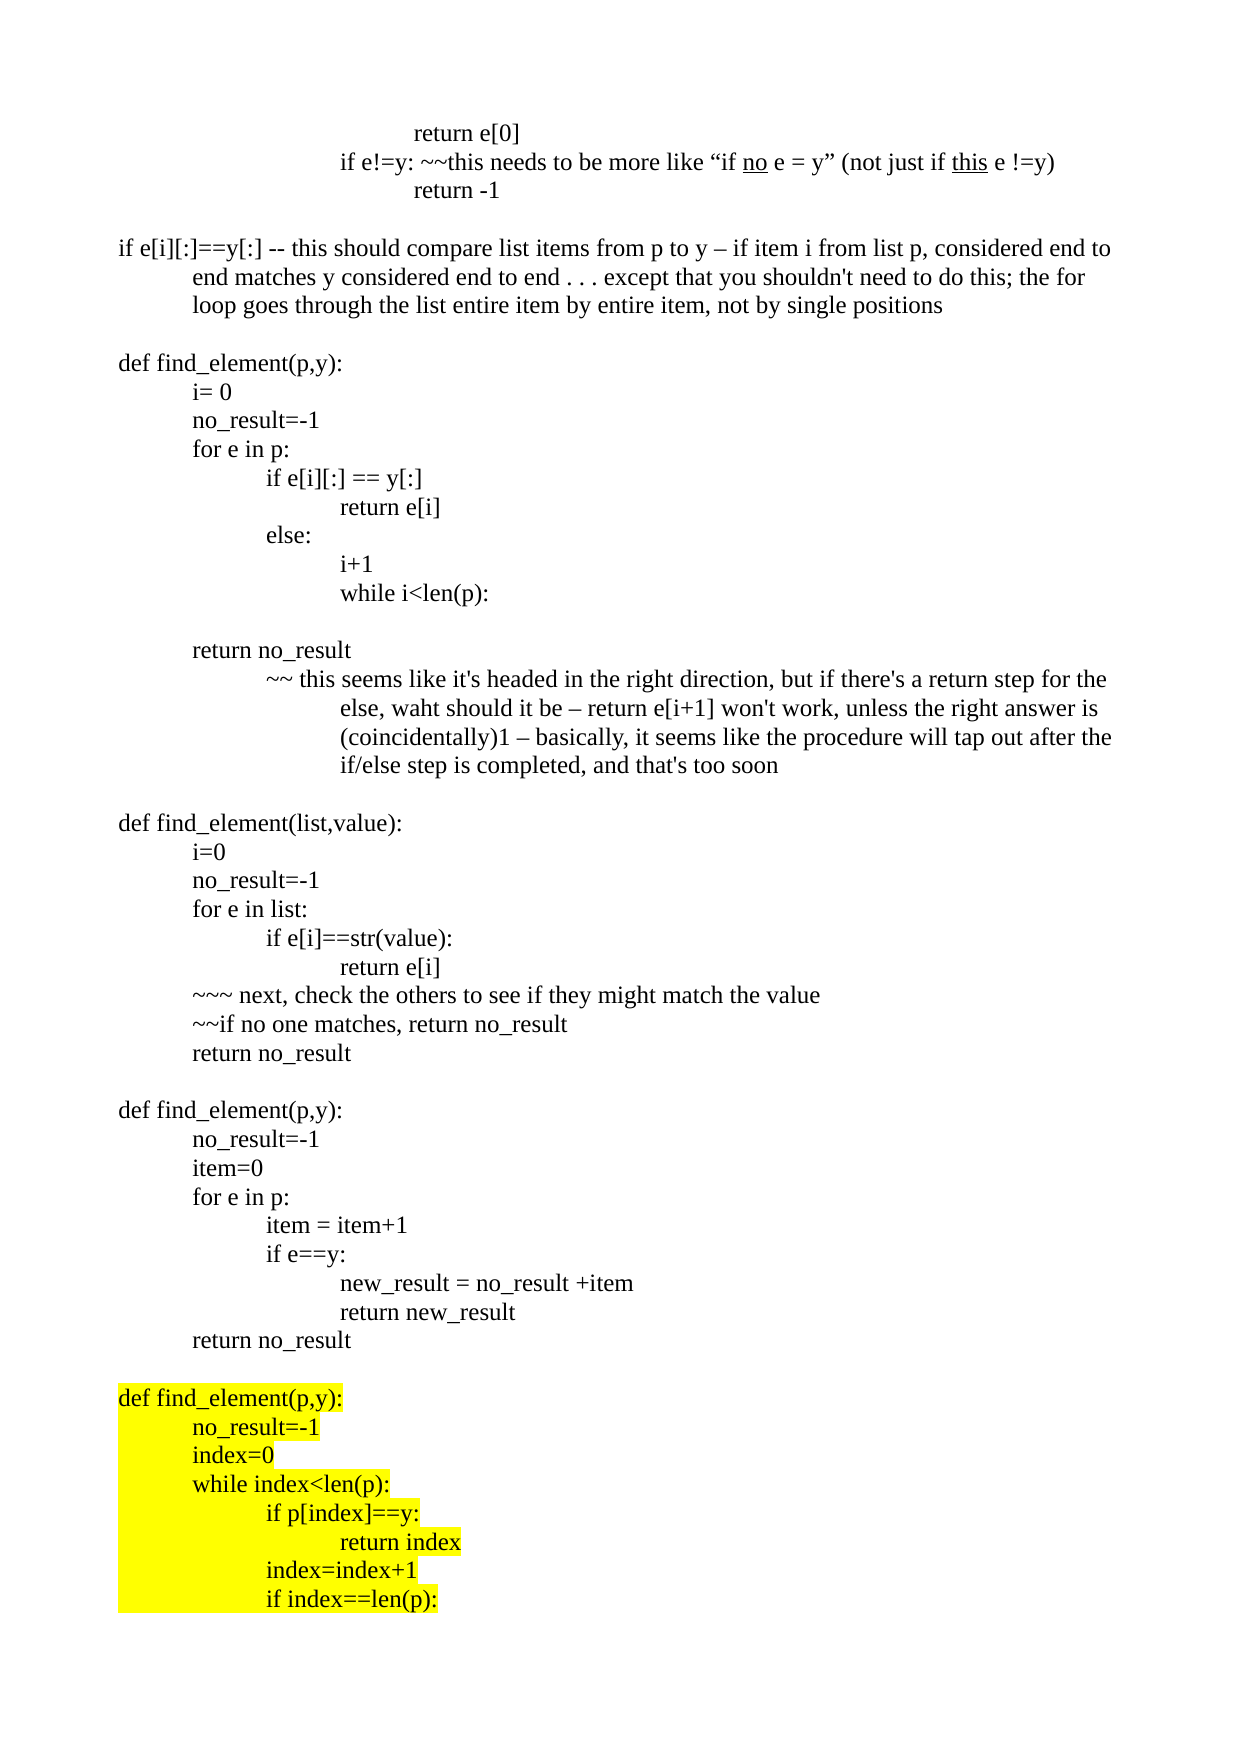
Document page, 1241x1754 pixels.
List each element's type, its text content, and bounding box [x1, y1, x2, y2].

text while index<len(p): [118, 1469, 1122, 1498]
text index=0 [118, 1441, 1122, 1469]
text def find_element(p,y): [118, 1096, 1122, 1124]
text if e==y: [118, 1239, 1122, 1268]
text ~~~ next, check the others to see if they might match the value [118, 981, 1122, 1009]
text no_result=-1 [118, 406, 1122, 434]
text for e in p: [118, 1182, 1122, 1211]
text return e[0] [118, 118, 1122, 147]
text return e[i] [118, 492, 1122, 521]
text return new_result [118, 1297, 1122, 1326]
text if e[i][:] == y[:] [118, 463, 1122, 492]
text def find_element(list,value): [118, 808, 1122, 837]
text new_result = no_result +item [118, 1268, 1122, 1297]
text item = item+1 [118, 1211, 1122, 1239]
text return no_result [118, 1326, 1122, 1354]
text else: [118, 521, 1122, 549]
text return no_result [118, 636, 1122, 664]
text return no_result [118, 1038, 1122, 1067]
text ~~ this seems like it's headed in the right direction, but if there's a return step for the else, waht should it be – return e[i+1] won't work, unless the right answer is (coincidentally)1 – basically, it seems like the procedure will tap out after the if/else step is completed, and that's too soon [118, 664, 1122, 779]
text no_result=-1 [118, 1412, 1122, 1441]
text for e in list: [118, 894, 1122, 923]
text return -1 [118, 176, 1122, 204]
text ~~if no one matches, return no_result [118, 1009, 1122, 1038]
text item=0 [118, 1153, 1122, 1182]
text if index==len(p): [118, 1584, 1122, 1613]
text return e[i] [118, 952, 1122, 981]
text while i<len(p): [118, 578, 1122, 607]
text return index [118, 1527, 1122, 1556]
text if e[i]==str(value): [118, 923, 1122, 952]
text def find_element(p,y): [118, 1383, 1122, 1412]
text no_result=-1 [118, 1124, 1122, 1153]
text no_result=-1 [118, 866, 1122, 894]
text if e!=y: ~~this needs to be more like “if no e = y” (not just if this e !=y) [118, 147, 1122, 176]
text if e[i][:]==y[:] -- this should compare list items from p to y – if item i from list p, considered end to end matches y considered end to end . . . except that you shouldn't need to do this; the for loop goes through the list entire item by entire item, not by single positions [118, 233, 1122, 319]
text index=index+1 [118, 1556, 1122, 1584]
text i=0 [118, 837, 1122, 866]
text i+1 [118, 549, 1122, 578]
text def find_element(p,y): [118, 348, 1122, 377]
text for e in p: [118, 434, 1122, 463]
text if p[index]==y: [118, 1498, 1122, 1527]
text i= 0 [118, 377, 1122, 406]
